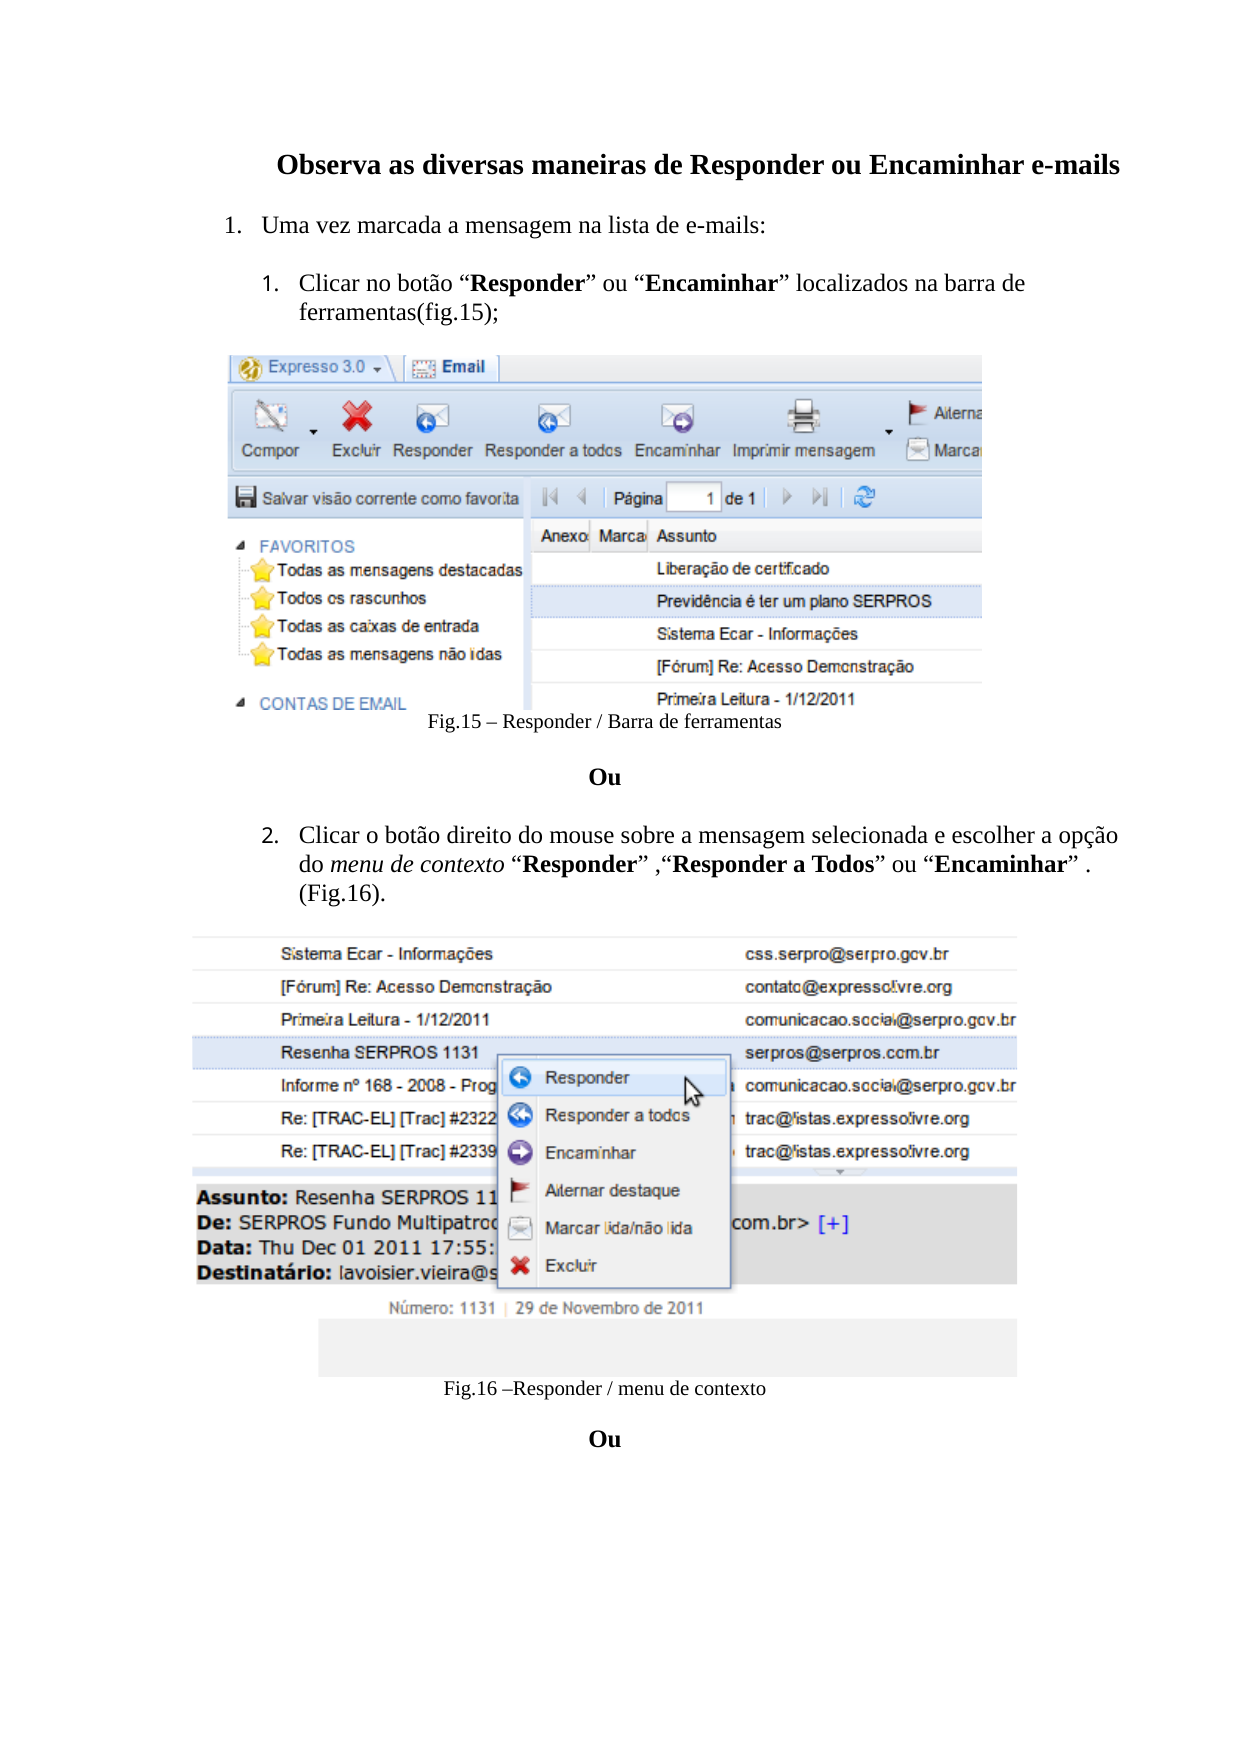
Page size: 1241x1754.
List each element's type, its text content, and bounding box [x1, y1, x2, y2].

text Ou [73, 1424, 1136, 1453]
list Clicar no botão “Responder” ou “Encaminhar” localizados na barra de ferramentas(fig.15); [261, 268, 1136, 326]
text Fig.15 – Responder / Barra de ferramentas [73, 355, 1136, 733]
list Observa as diversas maneiras de Responder ou Encaminhar e-mails [223, 147, 1136, 180]
text Fig.16 –Responder / menu de contexto [73, 936, 1136, 1400]
picture [192, 935, 1018, 1377]
text Ou [73, 762, 1136, 791]
list Clicar o botão direito do mouse sobre a mensagem selecionada e escolher a opção do menu de contexto “Responder” ,“Responder a Todos” ou “Encaminhar” . (Fig.16). [261, 820, 1136, 907]
list Uma vez marcada a mensagem na lista de e-mails: [223, 210, 1136, 239]
picture [227, 355, 982, 710]
